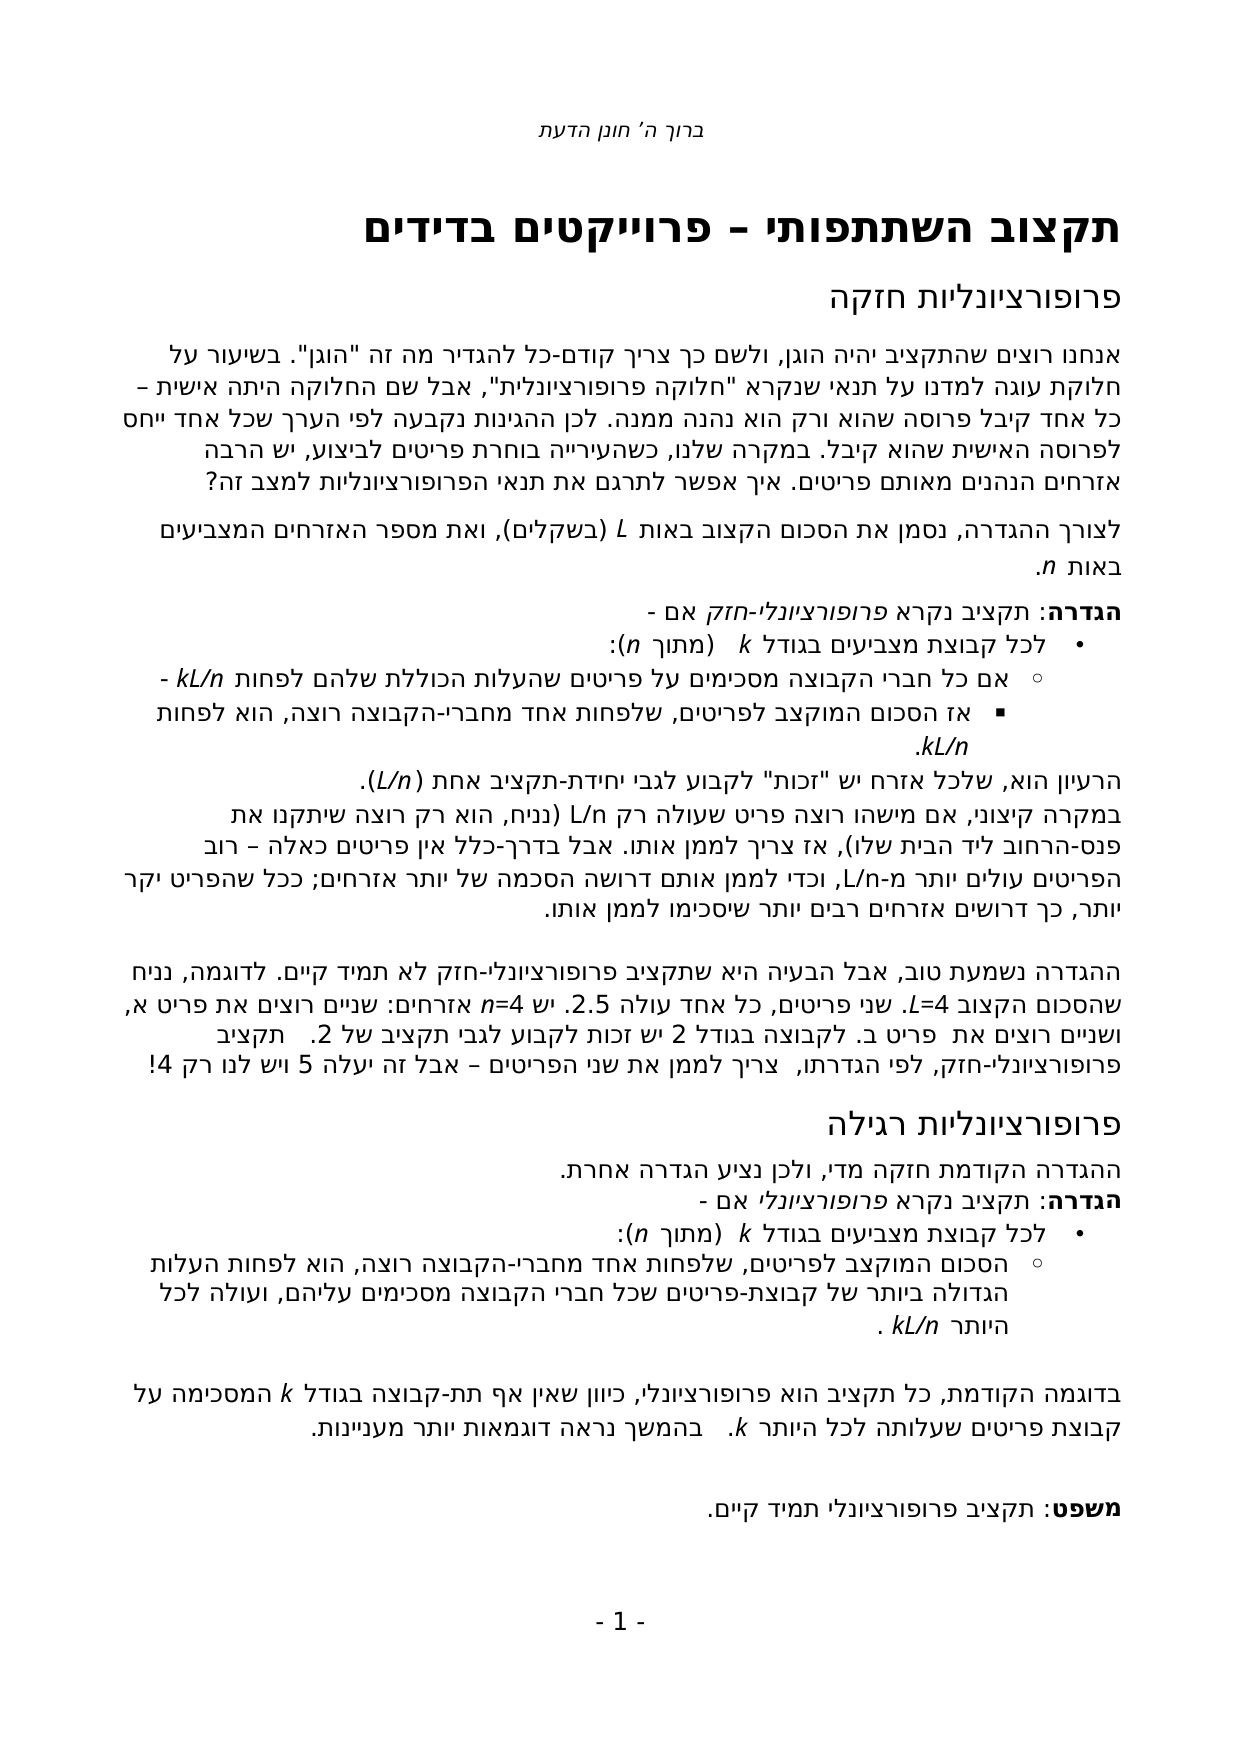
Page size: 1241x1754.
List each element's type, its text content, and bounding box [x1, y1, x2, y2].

subtitle תקצוב השתתפותי – פרוייקטים בדידים [118, 201, 1122, 252]
text הגדרה: תקציב נקרא פרופורציונלי-חזק אם - [118, 597, 1122, 627]
list לכל קבוצת מצביעים בגודל k (מתוך n): [118, 627, 1084, 661]
subtitle פרופורציונליות רגילה [118, 1104, 1122, 1143]
text הגדרה: תקציב נקרא פרופורציונלי אם - [118, 1185, 1122, 1215]
list אם כל חברי הקבוצה מסכימים על פריטים שהעלות הכוללת שלהם לפחות kL/n - [118, 661, 1047, 695]
subtitle פרופורציונליות חזקה [118, 277, 1122, 316]
text משפט: תקציב פרופורציונלי תמיד קיים. [118, 1493, 1122, 1523]
text לצורך ההגדרה, נסמן את הסכום הקצוב באות L (בשקלים), ואת מספר האזרחים המצביעים באות n. [118, 511, 1122, 585]
text ההגדרה הקודמת חזקה מדי, ולכן נציע הגדרה אחרת. [118, 1155, 1122, 1185]
text אנחנו רוצים שהתקציב יהיה הוגן, ולשם כך צריך קודם-כל להגדיר מה זה "הוגן". בשיעור על חלוקת עוגה למדנו על תנאי שנקרא "חלוקה פרופורציונלית", אבל שם החלוקה היתה אישית – כל אחד קיבל פרוסה שהוא ורק הוא נהנה ממנה. לכן ההגינות נקבעה לפי הערך שכל אחד ייחס לפרוסה האישית שהוא קיבל. במקרה שלנו, כשהעירייה בוחרת פריטים לביצוע, יש הרבה אזרחים הנהנים מאותם פריטים. איך אפשר לתרגם את תנאי הפרופורציונליות למצב זה? [118, 340, 1122, 499]
text במקרה קיצוני, אם מישהו רוצה פריט שעולה רק L/n (נניח, הוא רק רוצה שיתקנו את פנס-הרחוב ליד הבית שלו), אז צריך לממן אותו. אבל בדרך-כלל אין פריטים כאלה – רוב הפריטים עולים יותר מ-L/n, וכדי לממן אותם דרושה הסכמה של יותר אזרחים; ככל שהפריט יקר יותר, כך דרושים אזרחים רבים יותר שיסכימו לממן אותו. [118, 797, 1122, 923]
text הרעיון הוא, שלכל אזרח יש "זכות" לקבוע לגבי יחידת-תקציב אחת (L/n). [118, 763, 1122, 797]
list הסכום המוקצב לפריטים, שלפחות אחד מחברי-הקבוצה רוצה, הוא לפחות העלות הגדולה ביותר של קבוצת-פריטים שכל חברי הקבוצה מסכימים עליהם, ועולה לכל היותר kL/n . [118, 1249, 1047, 1342]
text בדוגמה הקודמת, כל תקציב הוא פרופורציונלי, כיוון שאין אף תת-קבוצה בגודל k המסכימה על קבוצת פריטים שעלותה לכל היותר k. בהמשך נראה דוגמאות יותר מעניינות. [118, 1376, 1122, 1444]
text ההגדרה נשמעת טוב, אבל הבעיה היא שתקציב פרופורציונלי-חזק לא תמיד קיים. לדוגמה, נניח שהסכום הקצוב L=4. שני פריטים, כל אחד עולה 2.5. יש n=4 אזרחים: שניים רוצים את פריט א, ושניים רוצים את פריט ב. לקבוצה בגודל 2 יש זכות לקבוע לגבי תקציב של 2. תקציב פרופורציונלי-חזק, לפי הגדרתו, צריך לממן את שני הפריטים – אבל זה יעלה 5 ויש לנו רק 4! [118, 957, 1122, 1079]
list לכל קבוצת מצביעים בגודל k (מתוך n): [118, 1215, 1084, 1249]
list אז הסכום המוקצב לפריטים, שלפחות אחד מחברי-הקבוצה רוצה, הוא לפחות kL/n. [118, 695, 1009, 763]
